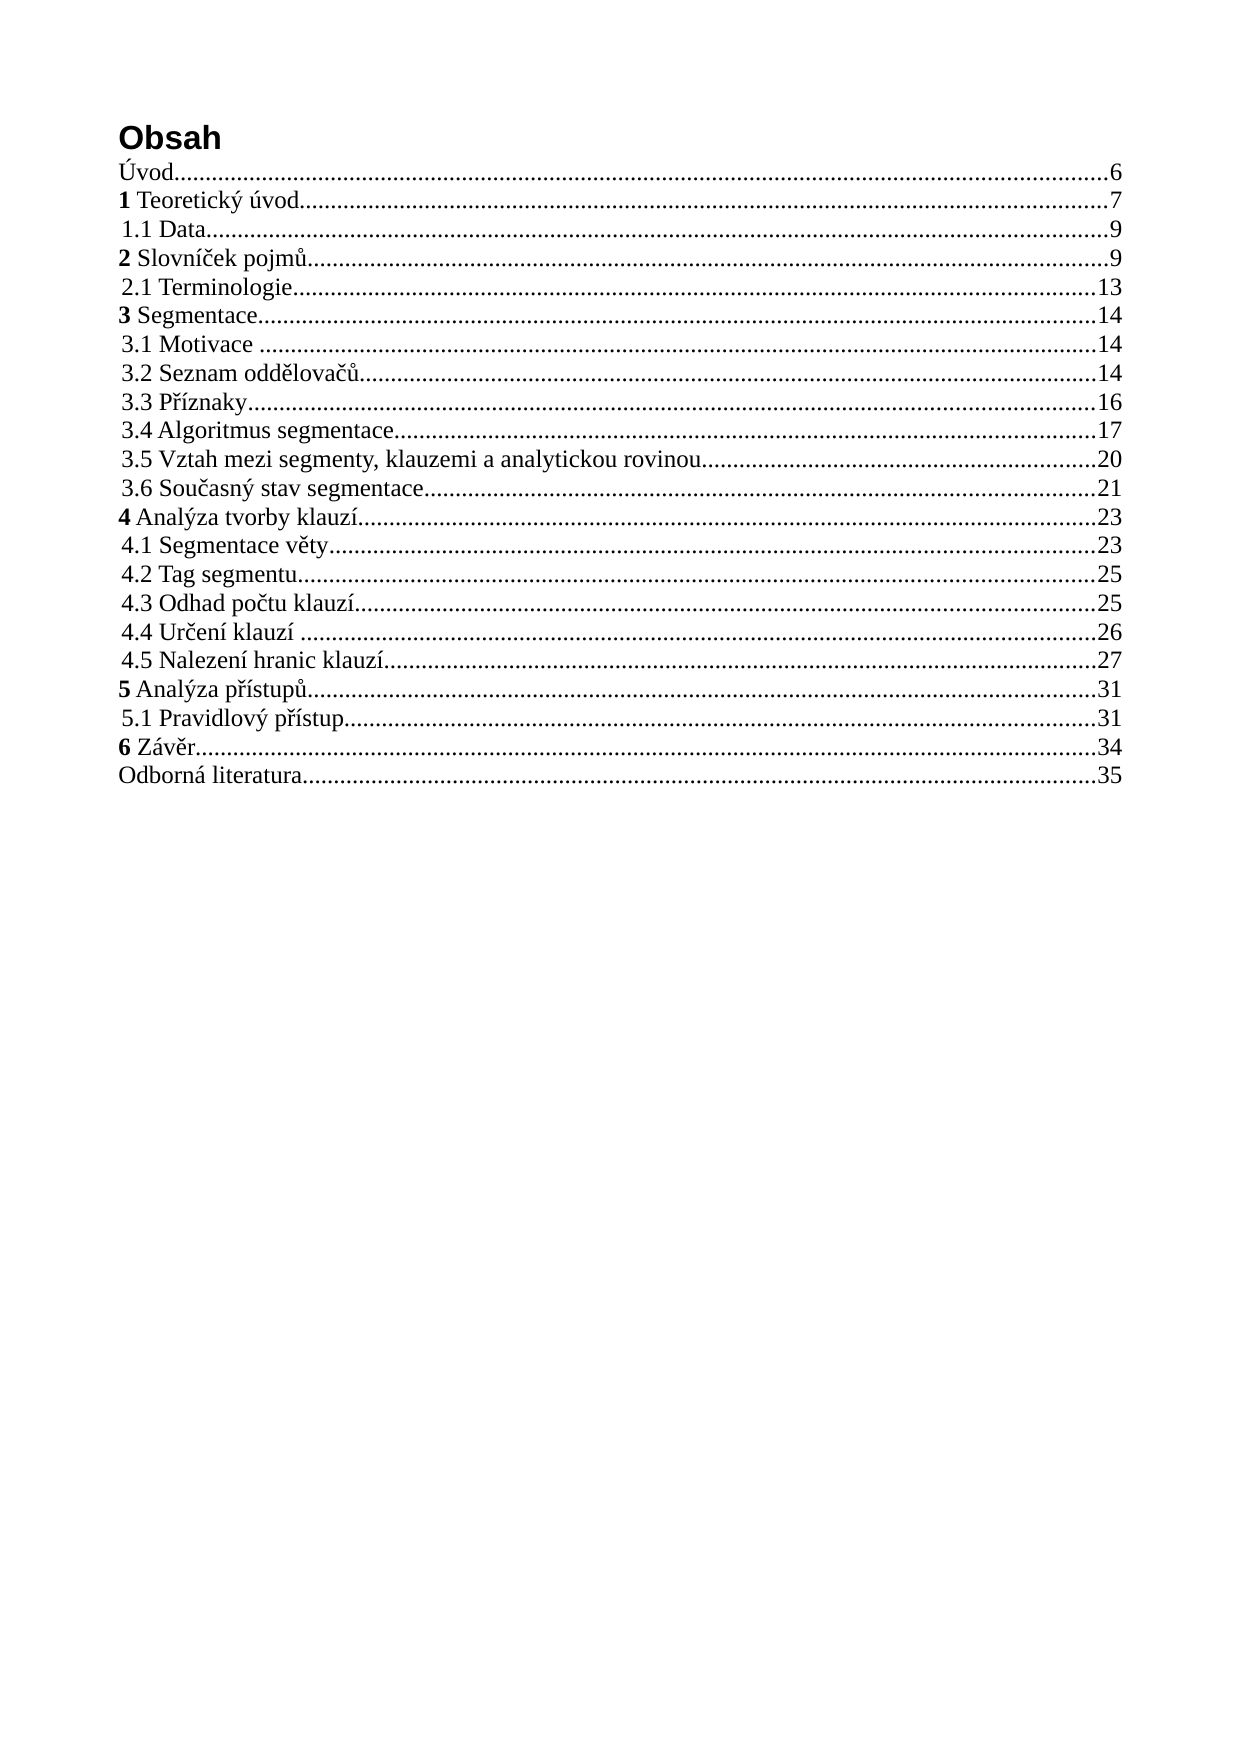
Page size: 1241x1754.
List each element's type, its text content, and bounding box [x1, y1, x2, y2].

text 6 Závěr 34 [118, 732, 1122, 760]
text Odborná literatura 35 [118, 760, 1122, 789]
text 4.2 Tag segmentu 25 [118, 559, 1122, 588]
text 3.5 Vztah mezi segmenty, klauzemi a analytickou rovinou 20 [118, 444, 1122, 473]
text 3.4 Algoritmus segmentace 17 [118, 415, 1122, 444]
text 2.1 Terminologie 13 [118, 272, 1122, 300]
text 4.3 Odhad počtu klauzí 25 [118, 588, 1122, 617]
text 3.3 Příznaky 16 [118, 387, 1122, 415]
text 4 Analýza tvorby klauzí 23 [118, 502, 1122, 530]
text 3.2 Seznam oddělovačů 14 [118, 358, 1122, 387]
text 3 Segmentace 14 [118, 300, 1122, 329]
text 3.1 Motivace 14 [118, 329, 1122, 358]
subtitle Obsah [118, 118, 1122, 157]
text 2 Slovníček pojmů 9 [118, 243, 1122, 272]
text Úvod 6 [118, 157, 1122, 185]
text 4.1 Segmentace věty 23 [118, 530, 1122, 559]
text 3.6 Současný stav segmentace 21 [118, 473, 1122, 502]
text 4.5 Nalezení hranic klauzí 27 [118, 645, 1122, 674]
text 1.1 Data 9 [118, 214, 1122, 243]
text 1 Teoretický úvod 7 [118, 185, 1122, 214]
text 4.4 Určení klauzí 26 [118, 617, 1122, 645]
text 5 Analýza přístupů 31 [118, 674, 1122, 703]
text 5.1 Pravidlový přístup 31 [118, 703, 1122, 732]
